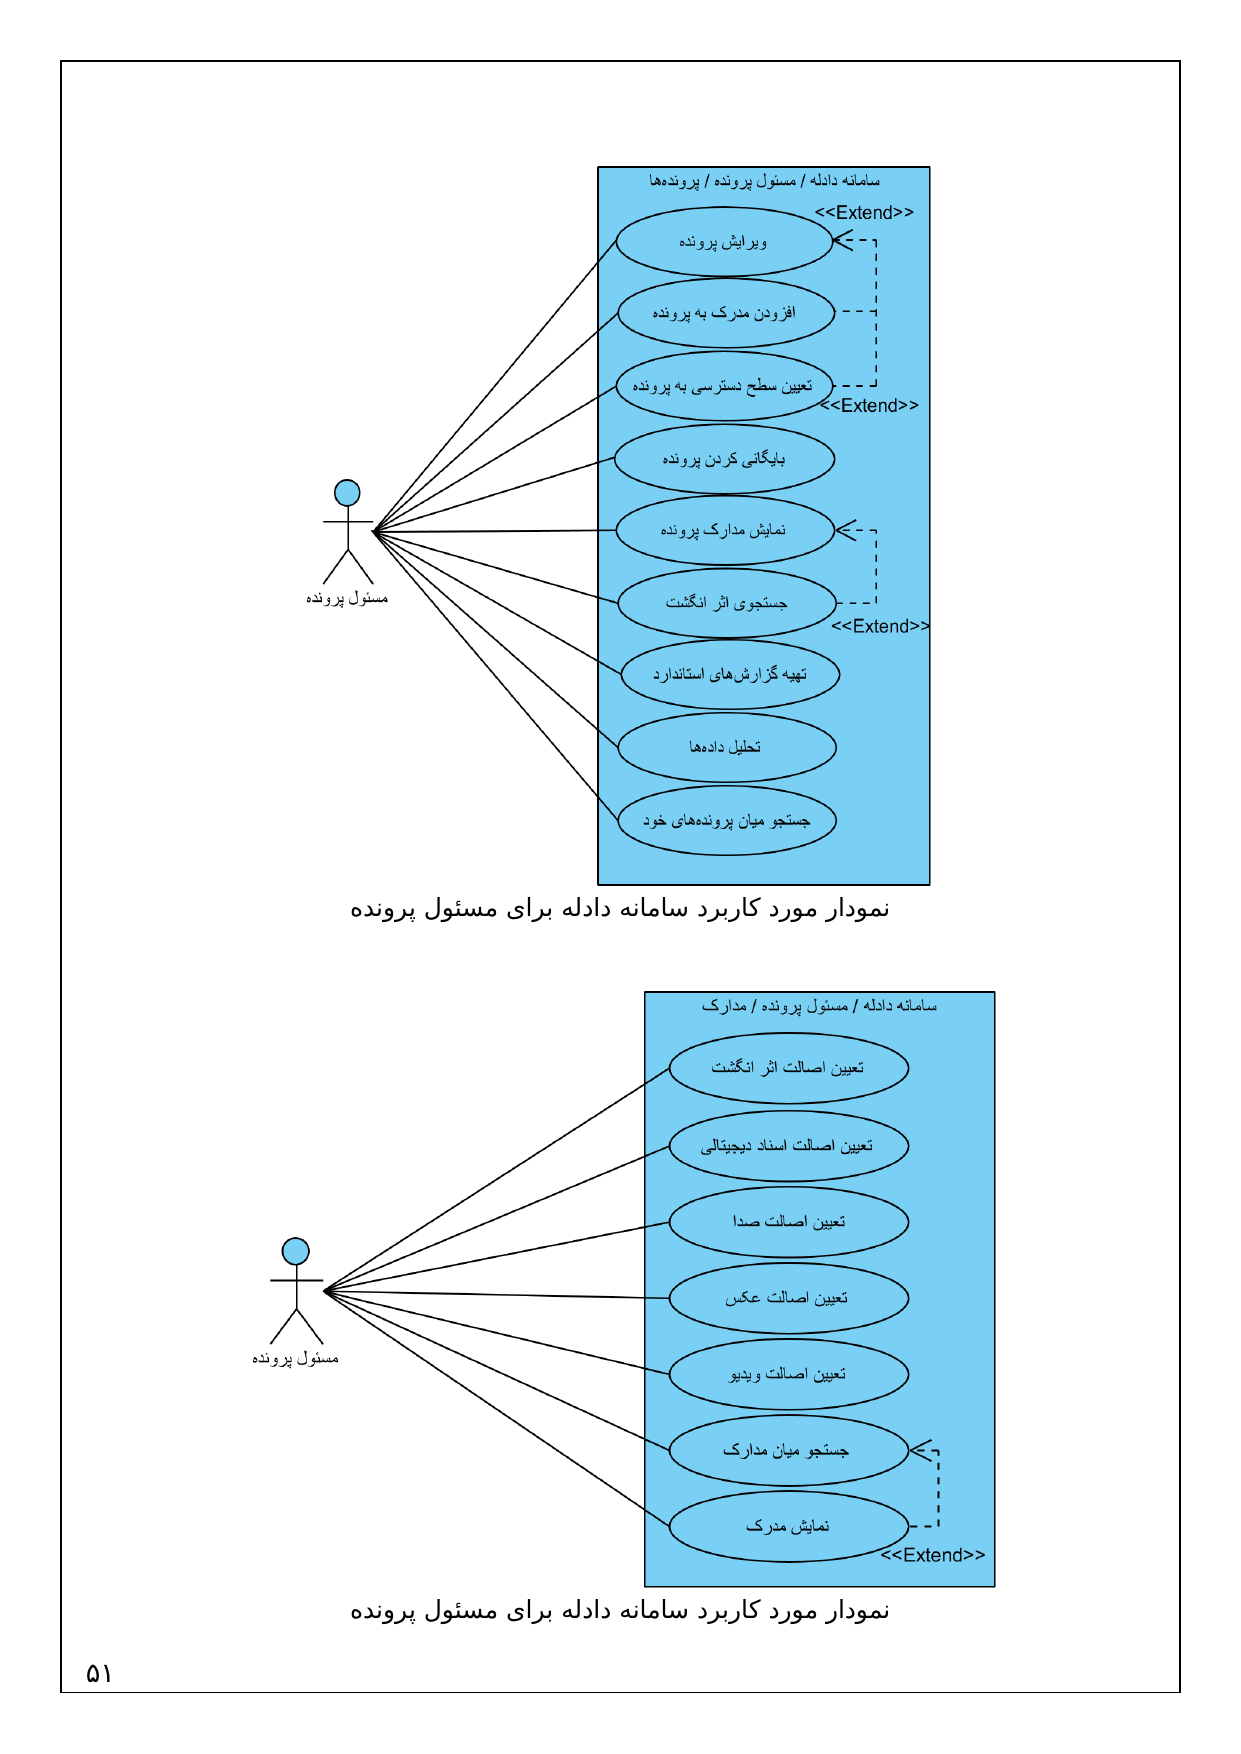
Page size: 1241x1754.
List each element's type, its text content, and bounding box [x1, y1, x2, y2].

picture [286, 164, 954, 893]
text نمودار مورد کاربرد سامانه دادله برای مسئول پرونده [287, 893, 954, 922]
text نمودار مورد کاربرد سامانه دادله برای مسئول پرونده [231, 1595, 1009, 1624]
picture [231, 988, 1010, 1595]
